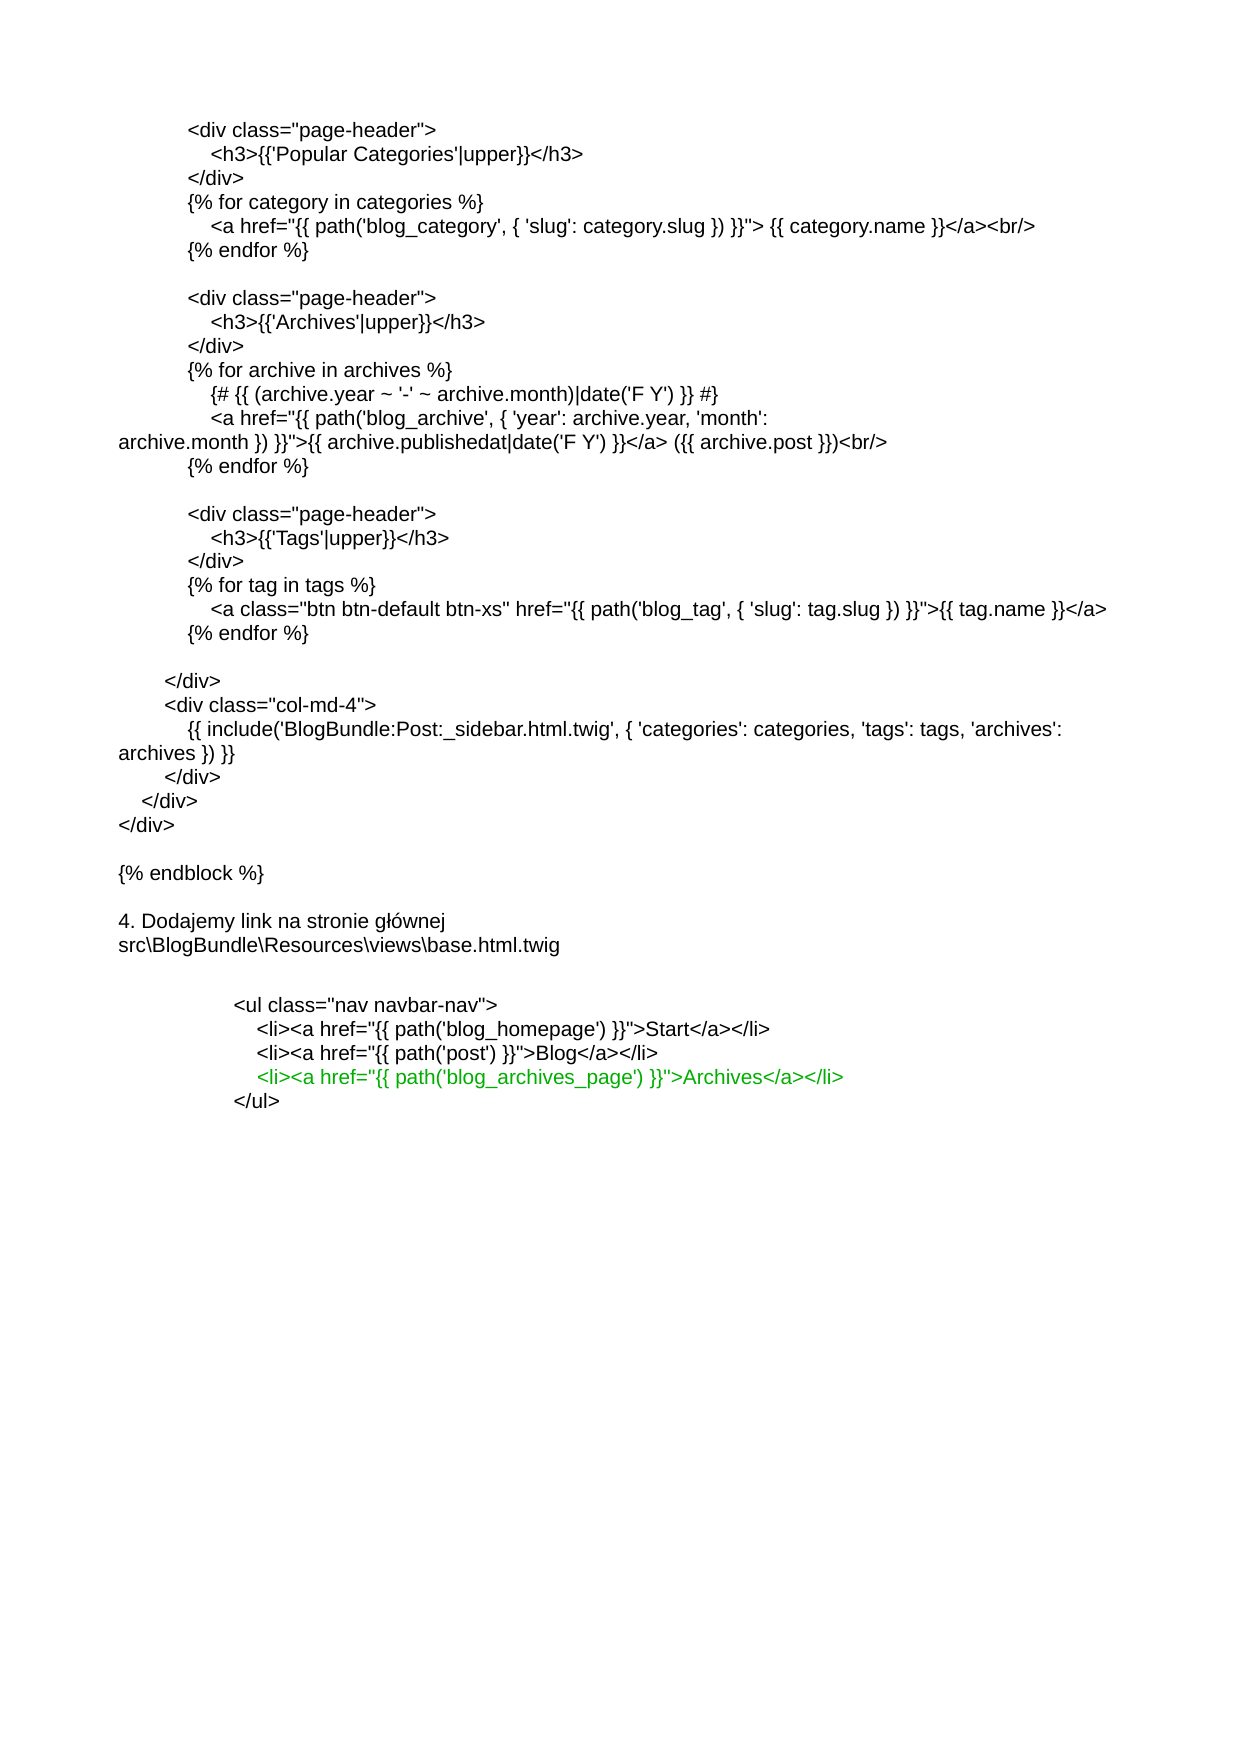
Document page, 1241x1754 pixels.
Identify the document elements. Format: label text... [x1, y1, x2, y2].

text </div> [118, 765, 1122, 789]
text <h3>{{'Archives'|upper}}</h3> [118, 310, 1122, 334]
text <a class="btn btn-default btn-xs" href="{{ path('blog_tag', { 'slug': tag.slug }) }}">{{ tag.name }}</a> [118, 597, 1122, 621]
text <div class="col-md-4"> [118, 693, 1122, 717]
text {% endfor %} [118, 238, 1122, 262]
text src\BlogBundle\Resources\views\base.html.twig [118, 933, 1122, 957]
text </div> [118, 166, 1122, 190]
text <a href="{{ path('blog_archive', { 'year': archive.year, 'month': archive.month }) }}">{{ archive.publishedat|date('F Y') }}</a> ({{ archive.post }})<br/> [118, 406, 1122, 453]
text </div> [118, 549, 1122, 573]
text <div class="page-header"> [118, 118, 1122, 142]
text {# {{ (archive.year ~ '-' ~ archive.month)|date('F Y') }} #} [118, 382, 1122, 406]
text </div> [118, 669, 1122, 693]
text <li><a href="{{ path('blog_archives_page') }}">Archives</a></li> [118, 1065, 1122, 1089]
text {% endfor %} [118, 621, 1122, 645]
text {{ include('BlogBundle:Post:_sidebar.html.twig', { 'categories': categories, 'tags': tags, 'archives': archives }) }} [118, 717, 1122, 765]
text <h3>{{'Popular Categories'|upper}}</h3> [118, 142, 1122, 166]
text <ul class="nav navbar-nav"> [118, 993, 1122, 1017]
text <div class="page-header"> [118, 501, 1122, 525]
text {% for tag in tags %} [118, 573, 1122, 597]
text <li><a href="{{ path('post') }}">Blog</a></li> [118, 1041, 1122, 1065]
text </div> [118, 789, 1122, 813]
text {% for category in categories %} [118, 190, 1122, 214]
text 4. Dodajemy link na stronie głównej [118, 909, 1122, 933]
text <li><a href="{{ path('blog_homepage') }}">Start</a></li> [118, 1017, 1122, 1041]
text {% endfor %} [118, 453, 1122, 477]
text </ul> [118, 1089, 1122, 1113]
text <a href="{{ path('blog_category', { 'slug': category.slug }) }}"> {{ category.name }}</a><br/> [118, 214, 1122, 238]
text <h3>{{'Tags'|upper}}</h3> [118, 525, 1122, 549]
text </div> [118, 334, 1122, 358]
text {% for archive in archives %} [118, 358, 1122, 382]
text </div> [118, 813, 1122, 837]
text <div class="page-header"> [118, 286, 1122, 310]
text {% endblock %} [118, 861, 1122, 885]
